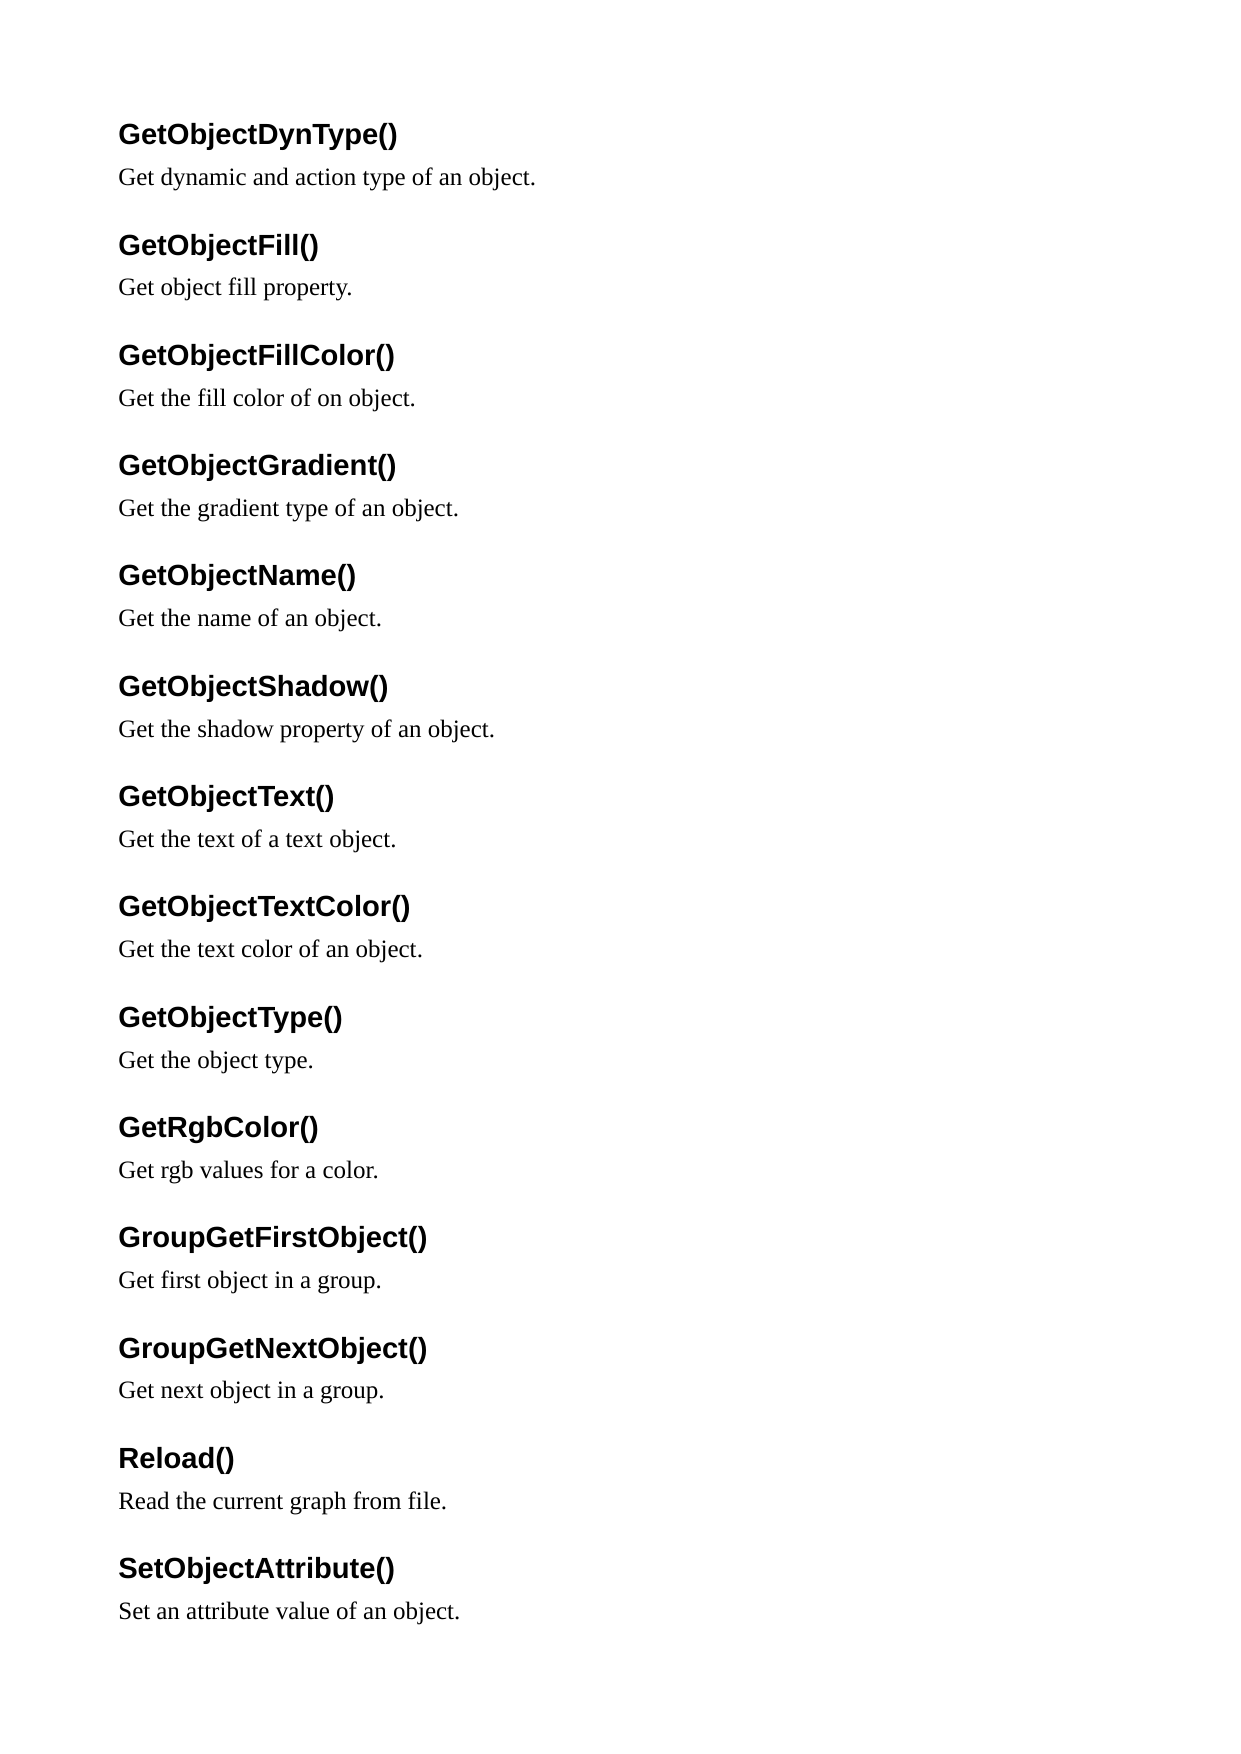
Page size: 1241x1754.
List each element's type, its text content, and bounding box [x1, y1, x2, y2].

text Get the name of an object. [118, 604, 1122, 632]
subtitle GetObjectName() [118, 559, 1122, 592]
text Get next object in a group. [118, 1377, 1122, 1404]
text Get the shadow property of an object. [118, 715, 1122, 742]
text Get the object type. [118, 1046, 1122, 1073]
subtitle GroupGetNextObject() [118, 1332, 1122, 1364]
subtitle GetObjectText() [118, 780, 1122, 813]
subtitle Reload() [118, 1442, 1122, 1474]
text Get the text of a text object. [118, 825, 1122, 853]
subtitle GetObjectFill() [118, 228, 1122, 261]
text Read the current graph from file. [118, 1487, 1122, 1515]
text Set an attribute value of an object. [118, 1597, 1122, 1625]
subtitle GetObjectFillColor() [118, 339, 1122, 371]
subtitle GetObjectShadow() [118, 670, 1122, 702]
subtitle GetObjectTextColor() [118, 890, 1122, 923]
text Get the text color of an object. [118, 935, 1122, 963]
subtitle GetObjectDynType() [118, 118, 1122, 151]
subtitle GetRgbColor() [118, 1111, 1122, 1143]
text Get dynamic and action type of an object. [118, 163, 1122, 191]
subtitle GetObjectGradient() [118, 449, 1122, 482]
subtitle SetObjectAttribute() [118, 1552, 1122, 1585]
subtitle GetObjectType() [118, 1001, 1122, 1033]
subtitle GroupGetFirstObject() [118, 1221, 1122, 1254]
text Get the fill color of on object. [118, 384, 1122, 412]
text Get object fill property. [118, 273, 1122, 301]
text Get rgb values for a color. [118, 1156, 1122, 1184]
text Get first object in a group. [118, 1266, 1122, 1294]
text Get the gradient type of an object. [118, 494, 1122, 522]
